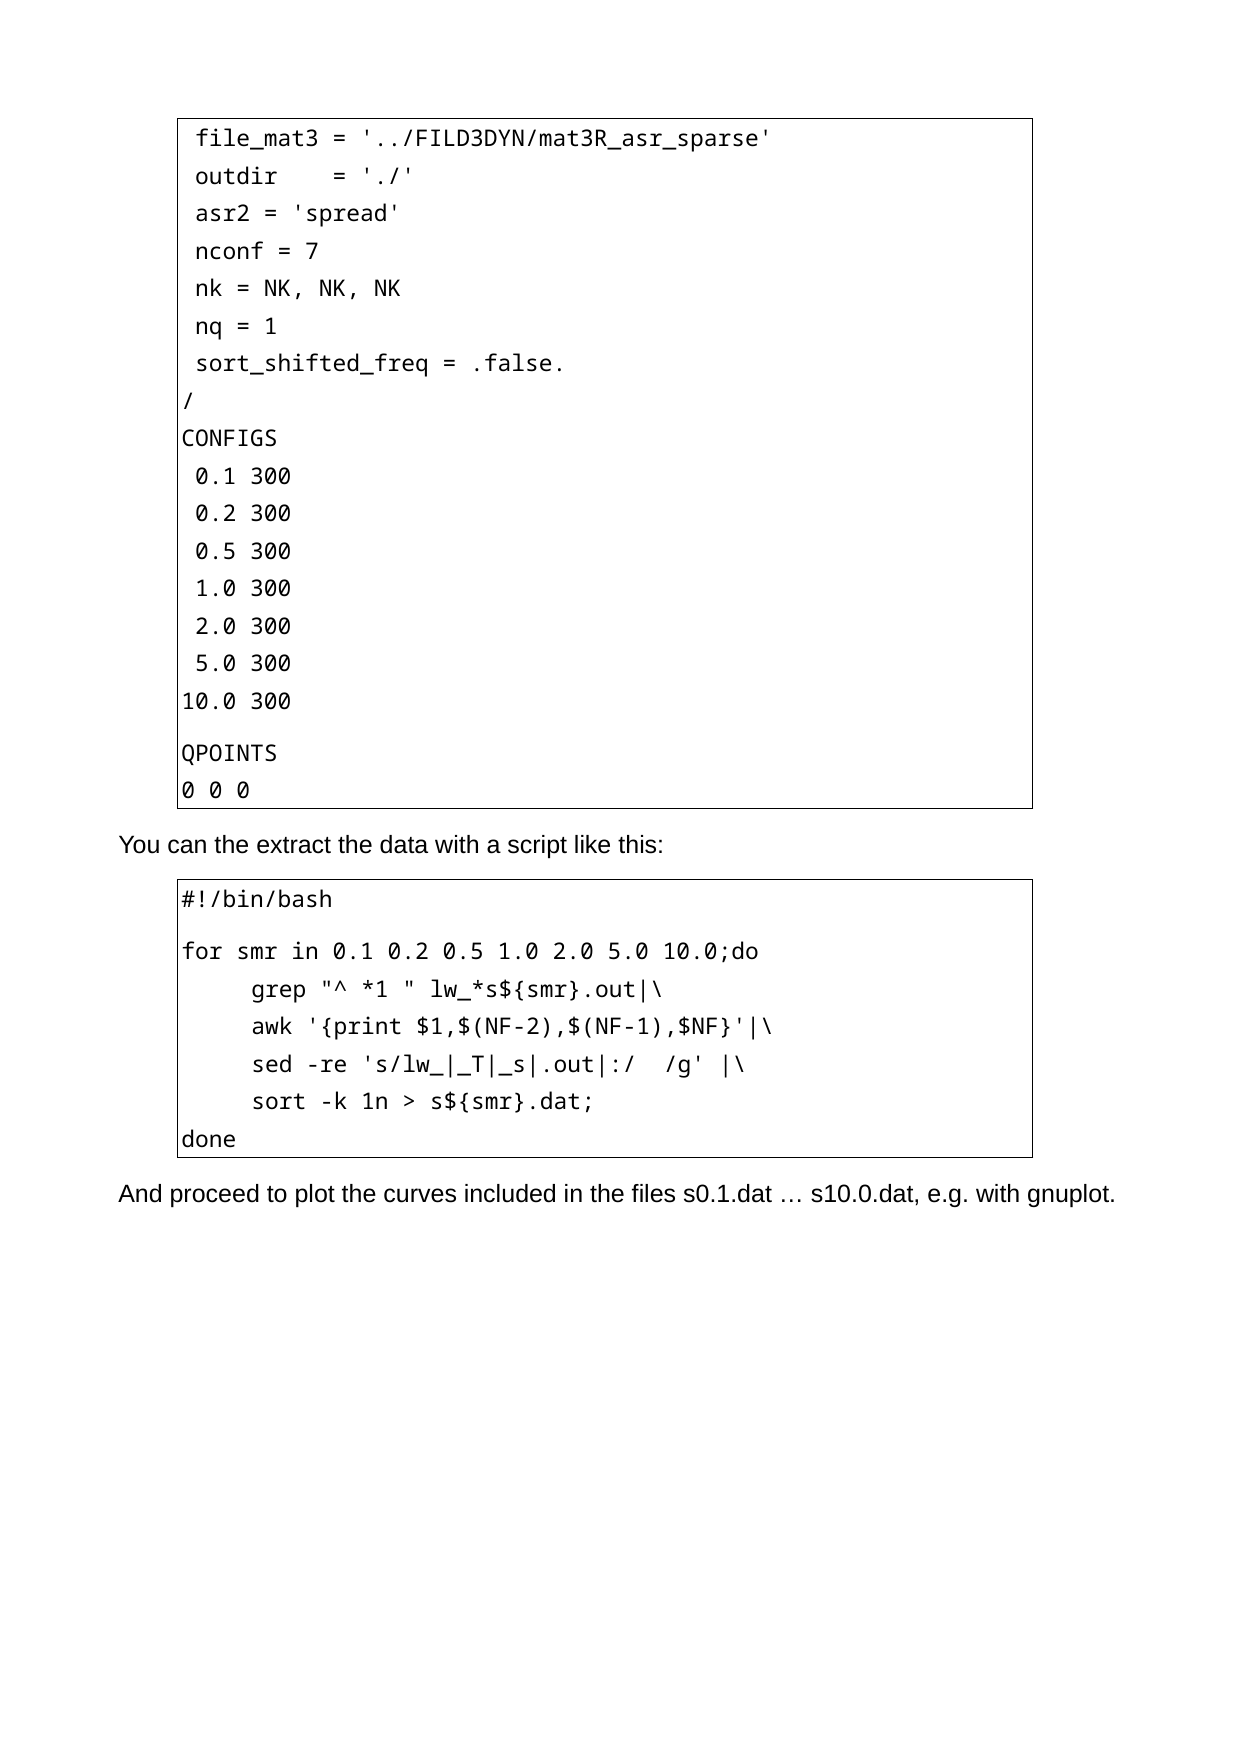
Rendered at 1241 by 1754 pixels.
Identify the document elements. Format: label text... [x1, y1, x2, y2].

text QPOINTS 0 0 0 [178, 733, 1032, 808]
text for smr in 0.1 0.2 0.5 1.0 2.0 5.0 10.0;do grep "^ *1 " lw_*s${smr}.out|\ awk '{print $1,$(NF-2),$(NF-1),$NF}'|\ sed -re 's/lw_|_T|_s|.out|:/ /g' |\ sort -k 1n > s${smr}.dat; done [178, 931, 1032, 1157]
text You can the extract the data with a script like this: [118, 830, 1122, 859]
text file_mat3 = '../FILD3DYN/mat3R_asr_sparse' outdir = './' asr2 = 'spread' nconf = 7 nk = NK, NK, NK nq = 1 sort_shifted_freq = .false. / CONFIGS 0.1 300 0.2 300 0.5 300 1.0 300 2.0 300 5.0 300 10.0 300 [178, 119, 1032, 716]
text And proceed to plot the curves included in the files s0.1.dat … s10.0.dat, e.g. with gnuplot. [118, 1179, 1122, 1208]
text #!/bin/bash [178, 880, 1032, 914]
